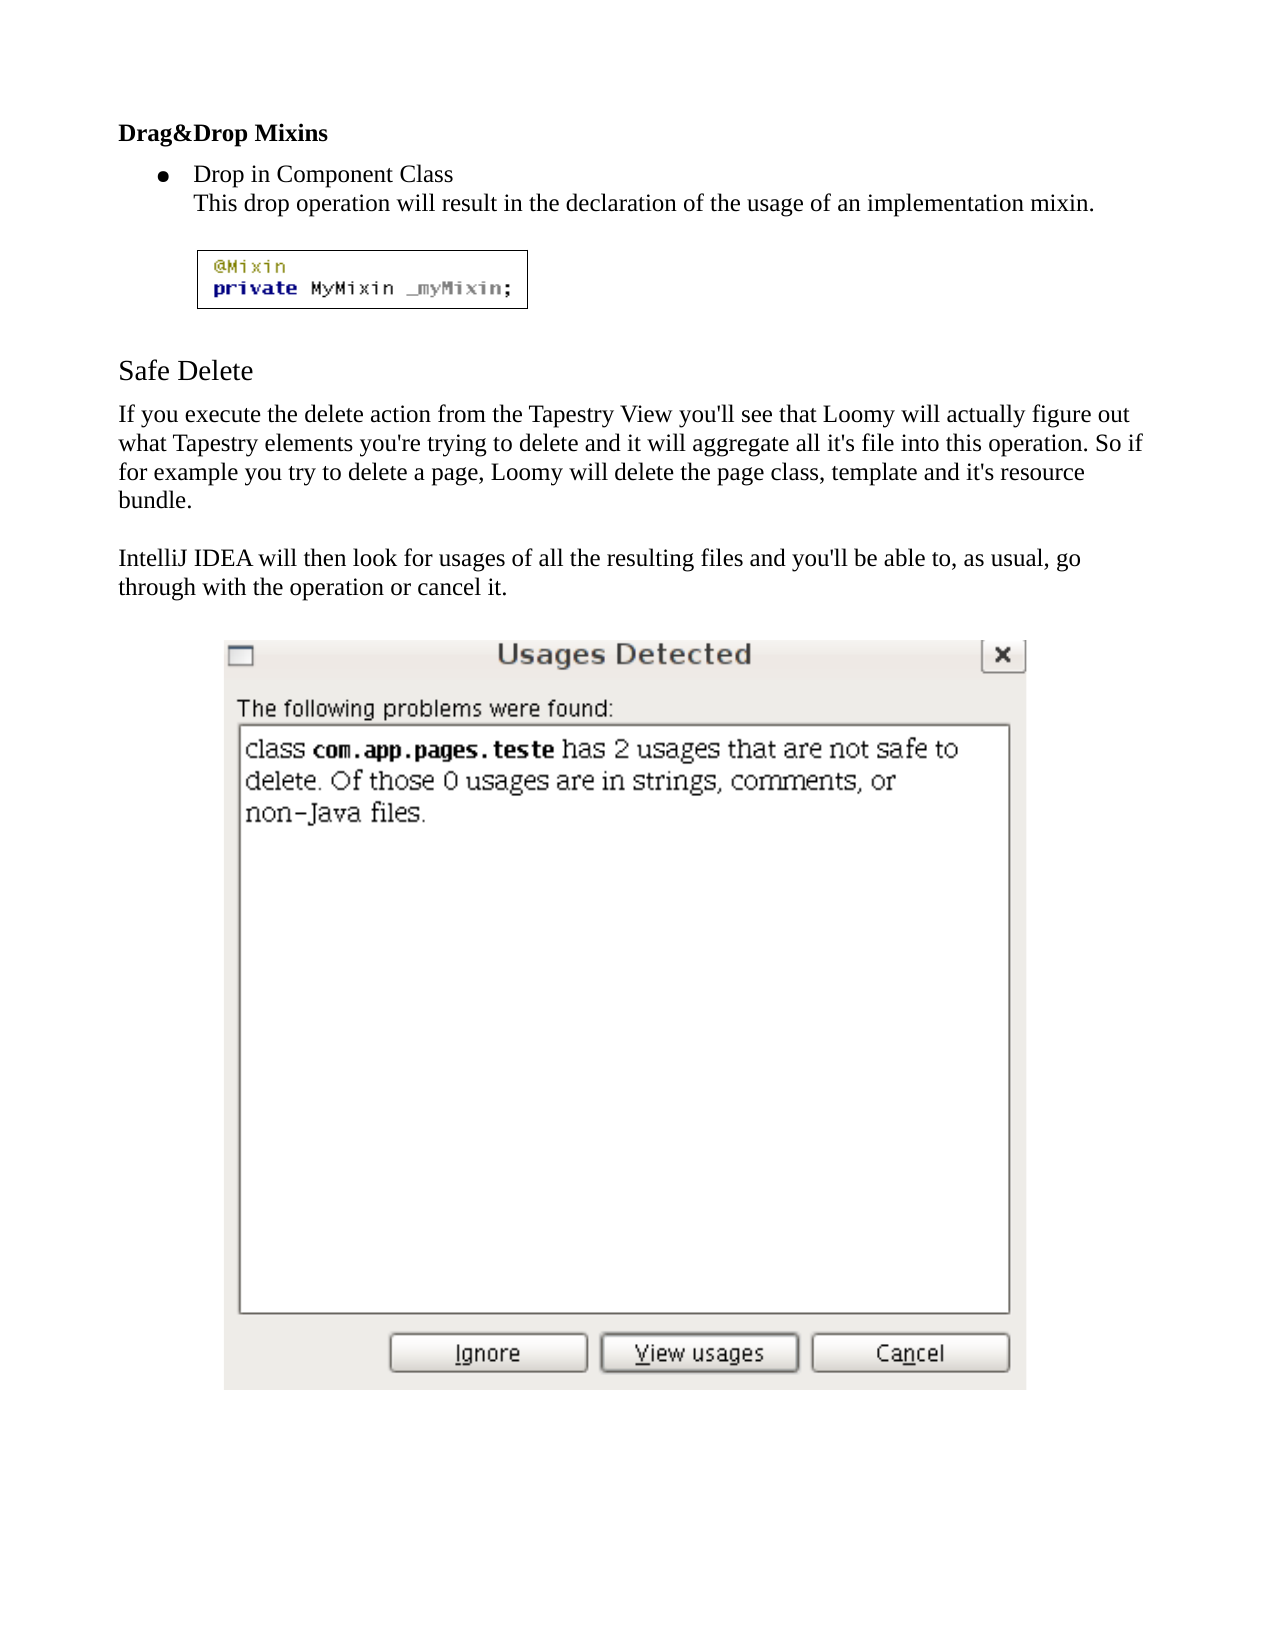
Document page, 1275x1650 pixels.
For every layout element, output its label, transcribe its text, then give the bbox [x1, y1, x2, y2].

picture [201, 253, 525, 306]
list Drop in Component Class This drop operation will result in the declaration of the usage of an implementation mixin. [156, 159, 1157, 274]
picture [223, 640, 1027, 1390]
subtitle Safe Delete [118, 353, 1157, 387]
text If you execute the delete action from the Tapestry View you'll see that Loomy will actually figure out what Tapestry elements you're trying to delete and it will aggregate all it's file into this operation. So if for example you try to delete a page, Loomy will delete the page class, template and it's resource bundle. IntelliJ IDEA will then look for usages of all the resulting files and you'll be able to, as usual, go through with the operation or cancel it. [118, 399, 1157, 1418]
subtitle Drag&Drop Mixins [118, 118, 1157, 147]
list [198, 251, 527, 308]
